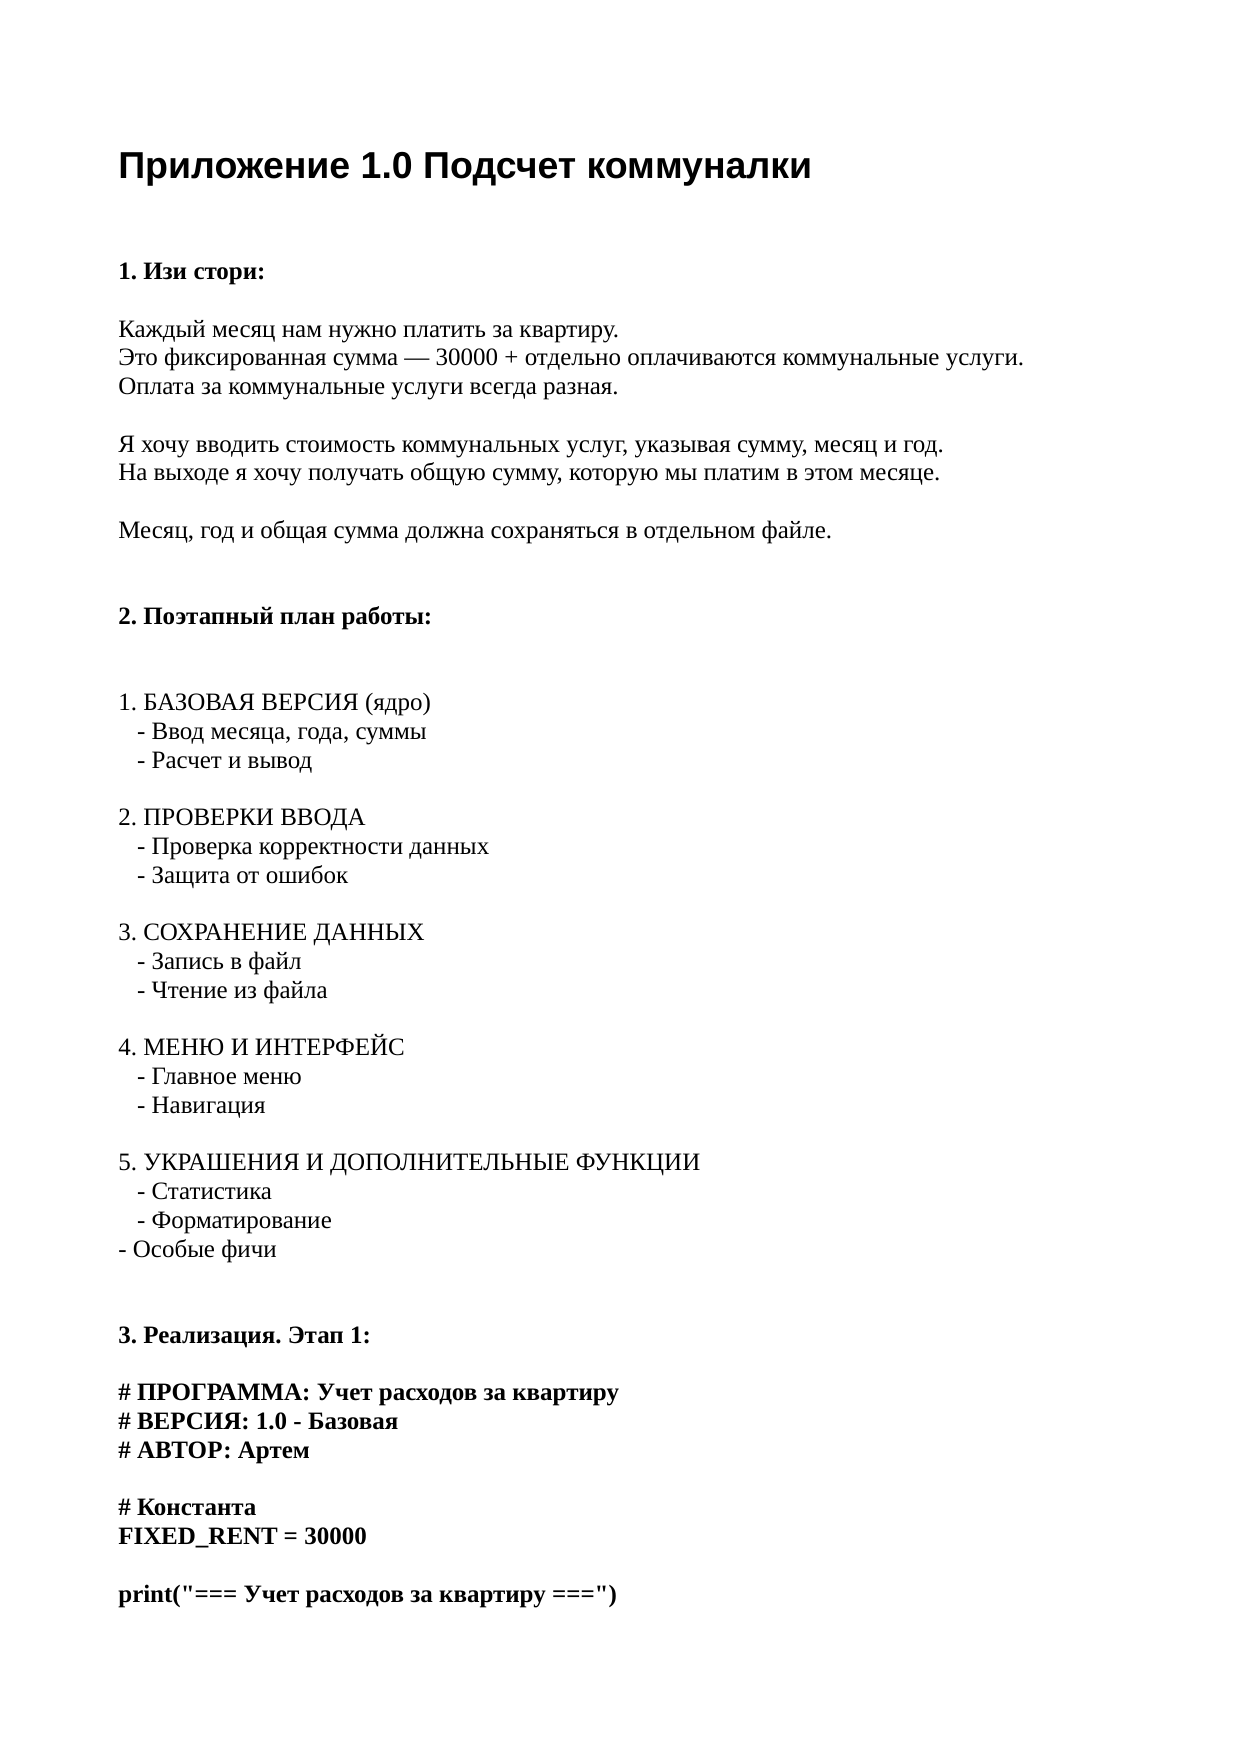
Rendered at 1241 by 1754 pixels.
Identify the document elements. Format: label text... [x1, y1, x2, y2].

text - Навигация [118, 1090, 1122, 1119]
text - Запись в файл [118, 946, 1122, 975]
subtitle Приложение 1.0 Подсчет коммуналки [118, 143, 1122, 186]
text 2. ПРОВЕРКИ ВВОДА [118, 802, 1122, 831]
text - Расчет и вывод [118, 745, 1122, 774]
text - Особые фичи [118, 1234, 1122, 1262]
text - Статистика [118, 1176, 1122, 1205]
text - Главное меню [118, 1061, 1122, 1090]
text - Форматирование [118, 1205, 1122, 1234]
text # ВЕРСИЯ: 1.0 - Базовая [118, 1406, 1122, 1435]
text 1. Изи стори: Каждый месяц нам нужно платить за квартиру. Это фиксированная сумма — 30000 + отдельно оплачиваются коммунальные услуги. Оплата за коммунальные услуги всегда разная. Я хочу вводить стоимость коммунальных услуг, указывая сумму, месяц и год. На выходе я хочу получать общую сумму, которую мы платим в этом месяце. Месяц, год и общая сумма должна сохраняться в отдельном файле. [118, 199, 1122, 544]
text - Проверка корректности данных [118, 831, 1122, 860]
text 2. Поэтапный план работы: [118, 601, 1122, 630]
text # ПРОГРАММА: Учет расходов за квартиру [118, 1377, 1122, 1406]
text - Чтение из файла [118, 975, 1122, 1004]
text - Защита от ошибок [118, 860, 1122, 889]
text FIXED_RENT = 30000 [118, 1521, 1122, 1550]
text 1. БАЗОВАЯ ВЕРСИЯ (ядро) [118, 630, 1122, 716]
text 5. УКРАШЕНИЯ И ДОПОЛНИТЕЛЬНЫЕ ФУНКЦИИ [118, 1147, 1122, 1176]
text print("=== Учет расходов за квартиру ===") [118, 1579, 1122, 1607]
text 3. СОХРАНЕНИЕ ДАННЫХ [118, 917, 1122, 946]
text # Константа [118, 1492, 1122, 1521]
text 4. МЕНЮ И ИНТЕРФЕЙС [118, 1032, 1122, 1061]
text # АВТОР: Артем [118, 1435, 1122, 1464]
text - Ввод месяца, года, суммы [118, 716, 1122, 745]
text 3. Реализация. Этап 1: [118, 1320, 1122, 1349]
